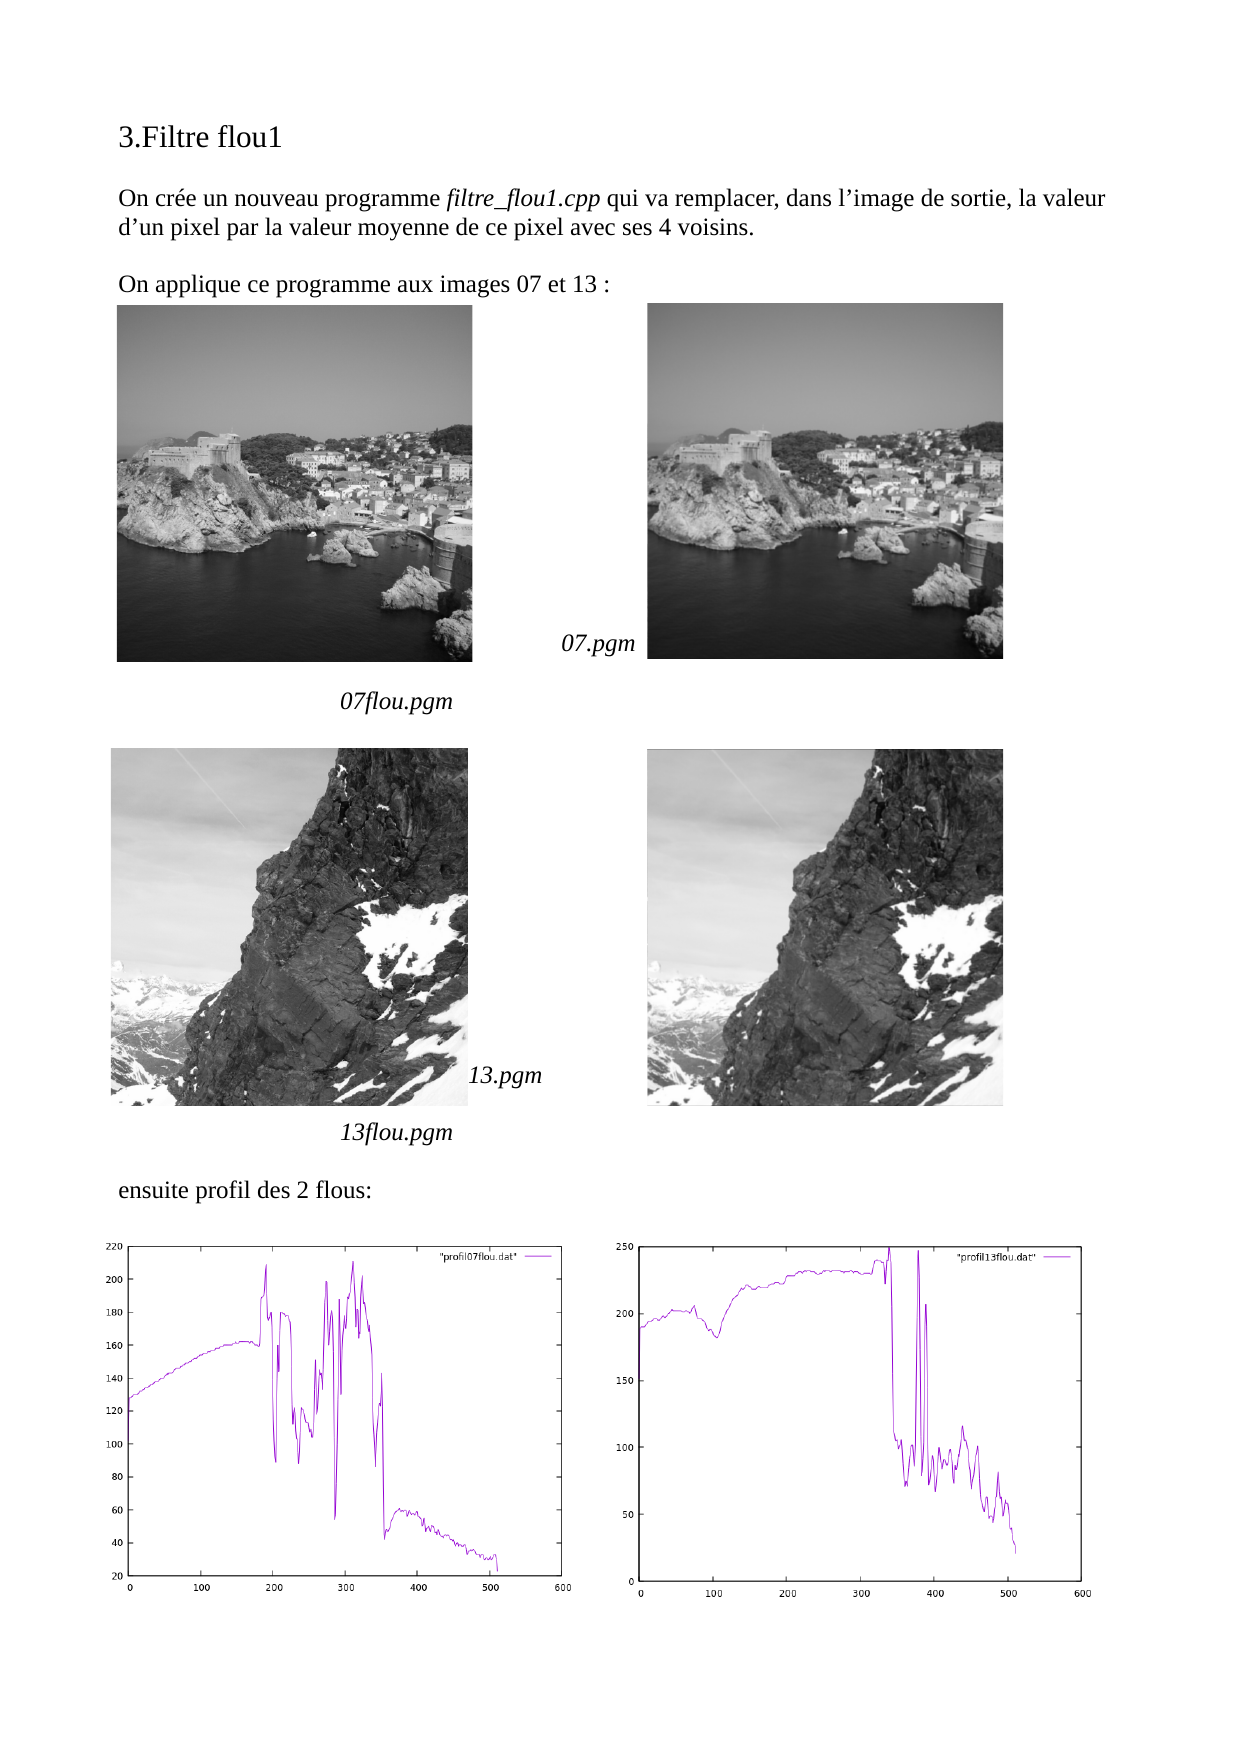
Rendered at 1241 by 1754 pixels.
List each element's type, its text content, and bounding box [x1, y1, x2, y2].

picture [603, 1234, 1097, 1604]
text ensuite profil des 2 flous: [118, 1175, 1122, 1203]
picture [116, 305, 473, 662]
text On crée un nouveau programme filtre_flou1.cpp qui va remplacer, dans l’image de sortie, la valeur d’un pixel par la valeur moyenne de ce pixel avec ses 4 voisins. [118, 183, 1122, 240]
picture [647, 749, 1004, 1106]
text 13.pgm 13flou.pgm [118, 1060, 1122, 1146]
text 07.pgm 07flou.pgm [118, 628, 1122, 715]
text 3.Filtre flou1 [118, 118, 1122, 154]
text On applique ce programme aux images 07 et 13 : [118, 269, 1122, 298]
picture [93, 1234, 577, 1598]
picture [110, 748, 468, 1106]
picture [647, 303, 1004, 659]
